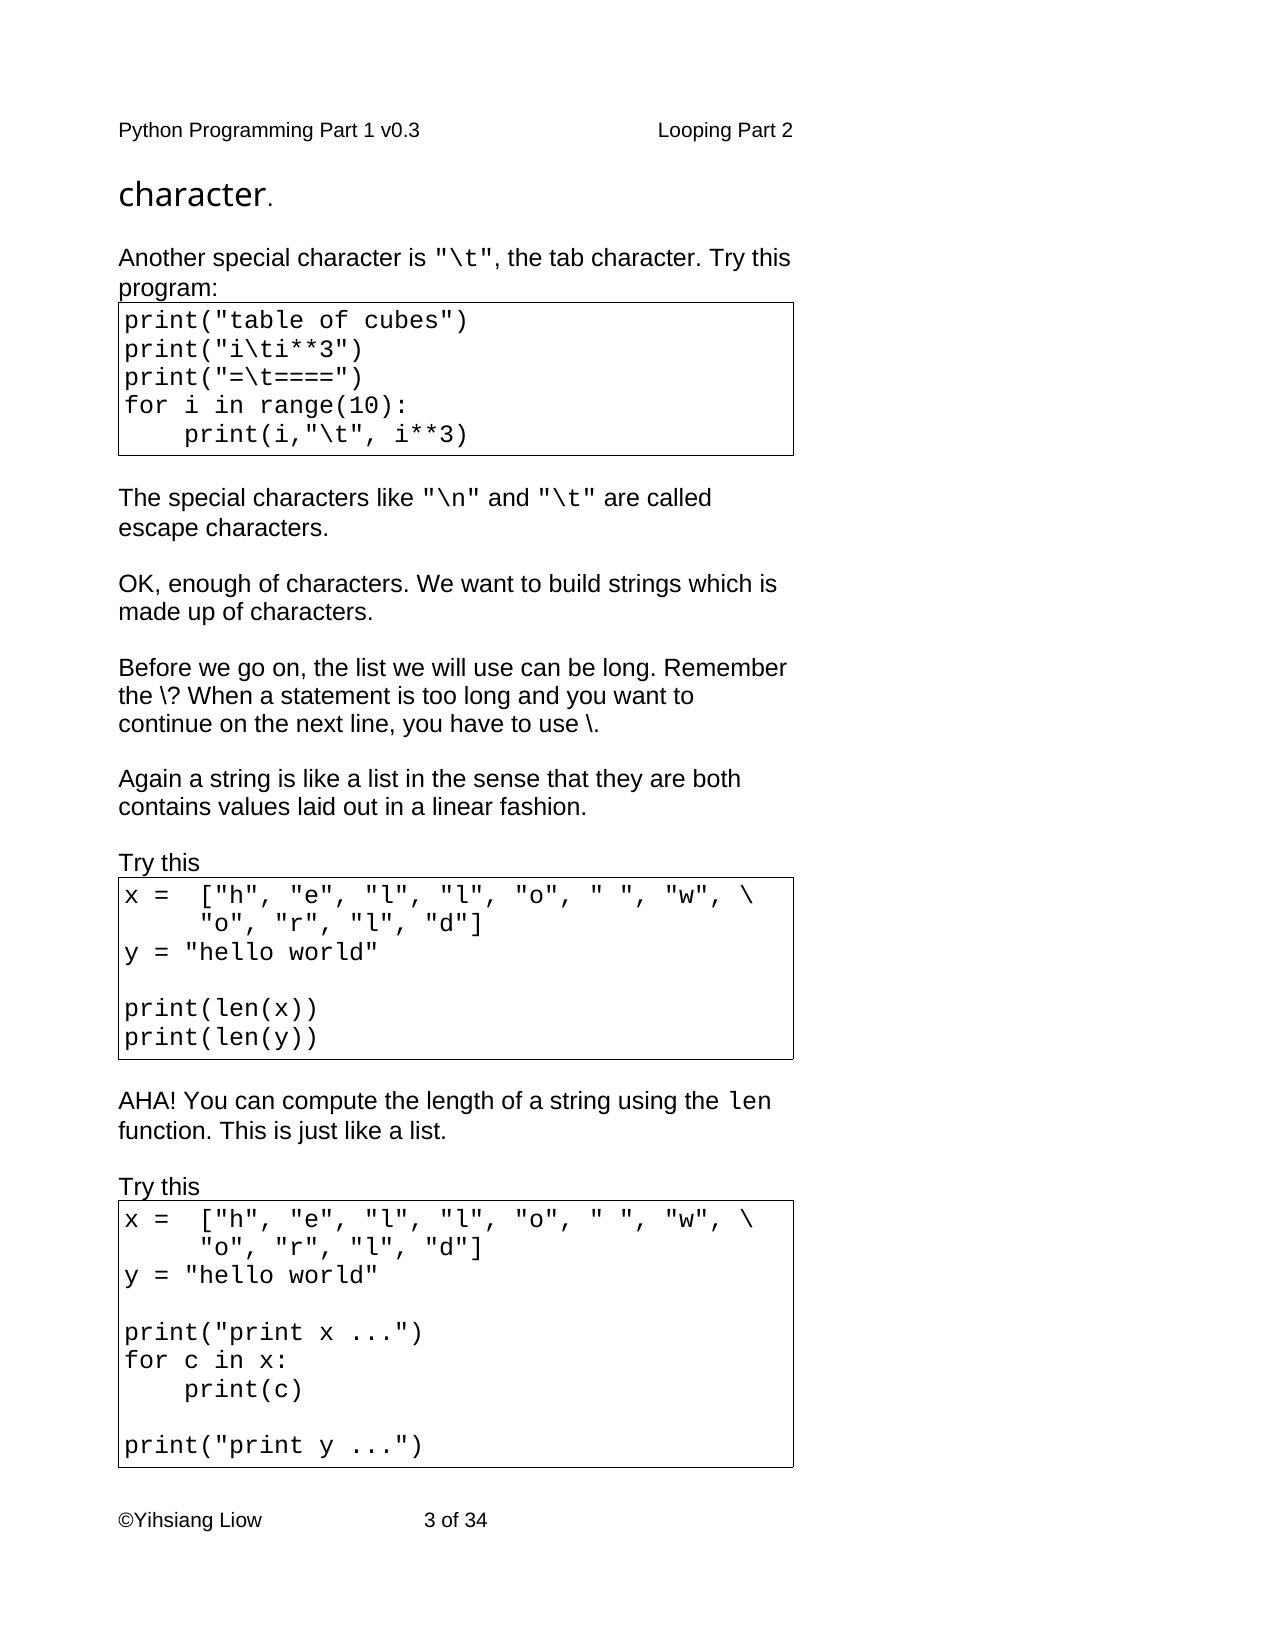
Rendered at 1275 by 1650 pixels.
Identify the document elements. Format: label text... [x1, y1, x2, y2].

text character. [118, 171, 793, 216]
table_header print("table of cubes") print("i\ti**3") print("=\t====") for i in range(10): print(i,"\t", i**3) [119, 303, 793, 455]
text The special characters like "\n" and "\t" are called escape characters. [118, 483, 793, 541]
text Before we go on, the list we will use can be long. Remember the \? When a statement is too long and you want to continue on the next line, you have to use \. [118, 653, 793, 737]
text AHA! You can compute the length of a string using the len function. This is just like a list. [118, 1086, 793, 1144]
text Again a string is like a list in the sense that they are both contains values laid out in a linear fashion. [118, 765, 793, 821]
table_header x = ["h", "e", "l", "l", "o", " ", "w", \ "o", "r", "l", "d"] y = "hello world" print("print x ...") for c in x: print(c) print("print y ...") [119, 1201, 793, 1467]
text Try this [118, 1172, 793, 1200]
text Try this [118, 849, 793, 877]
text OK, enough of characters. We want to build strings which is made up of characters. [118, 570, 793, 626]
text Another special character is "\t", the tab character. Try this program: [118, 244, 793, 302]
table_header x = ["h", "e", "l", "l", "o", " ", "w", \ "o", "r", "l", "d"] y = "hello world" print(len(x)) print(len(y)) [119, 878, 793, 1058]
